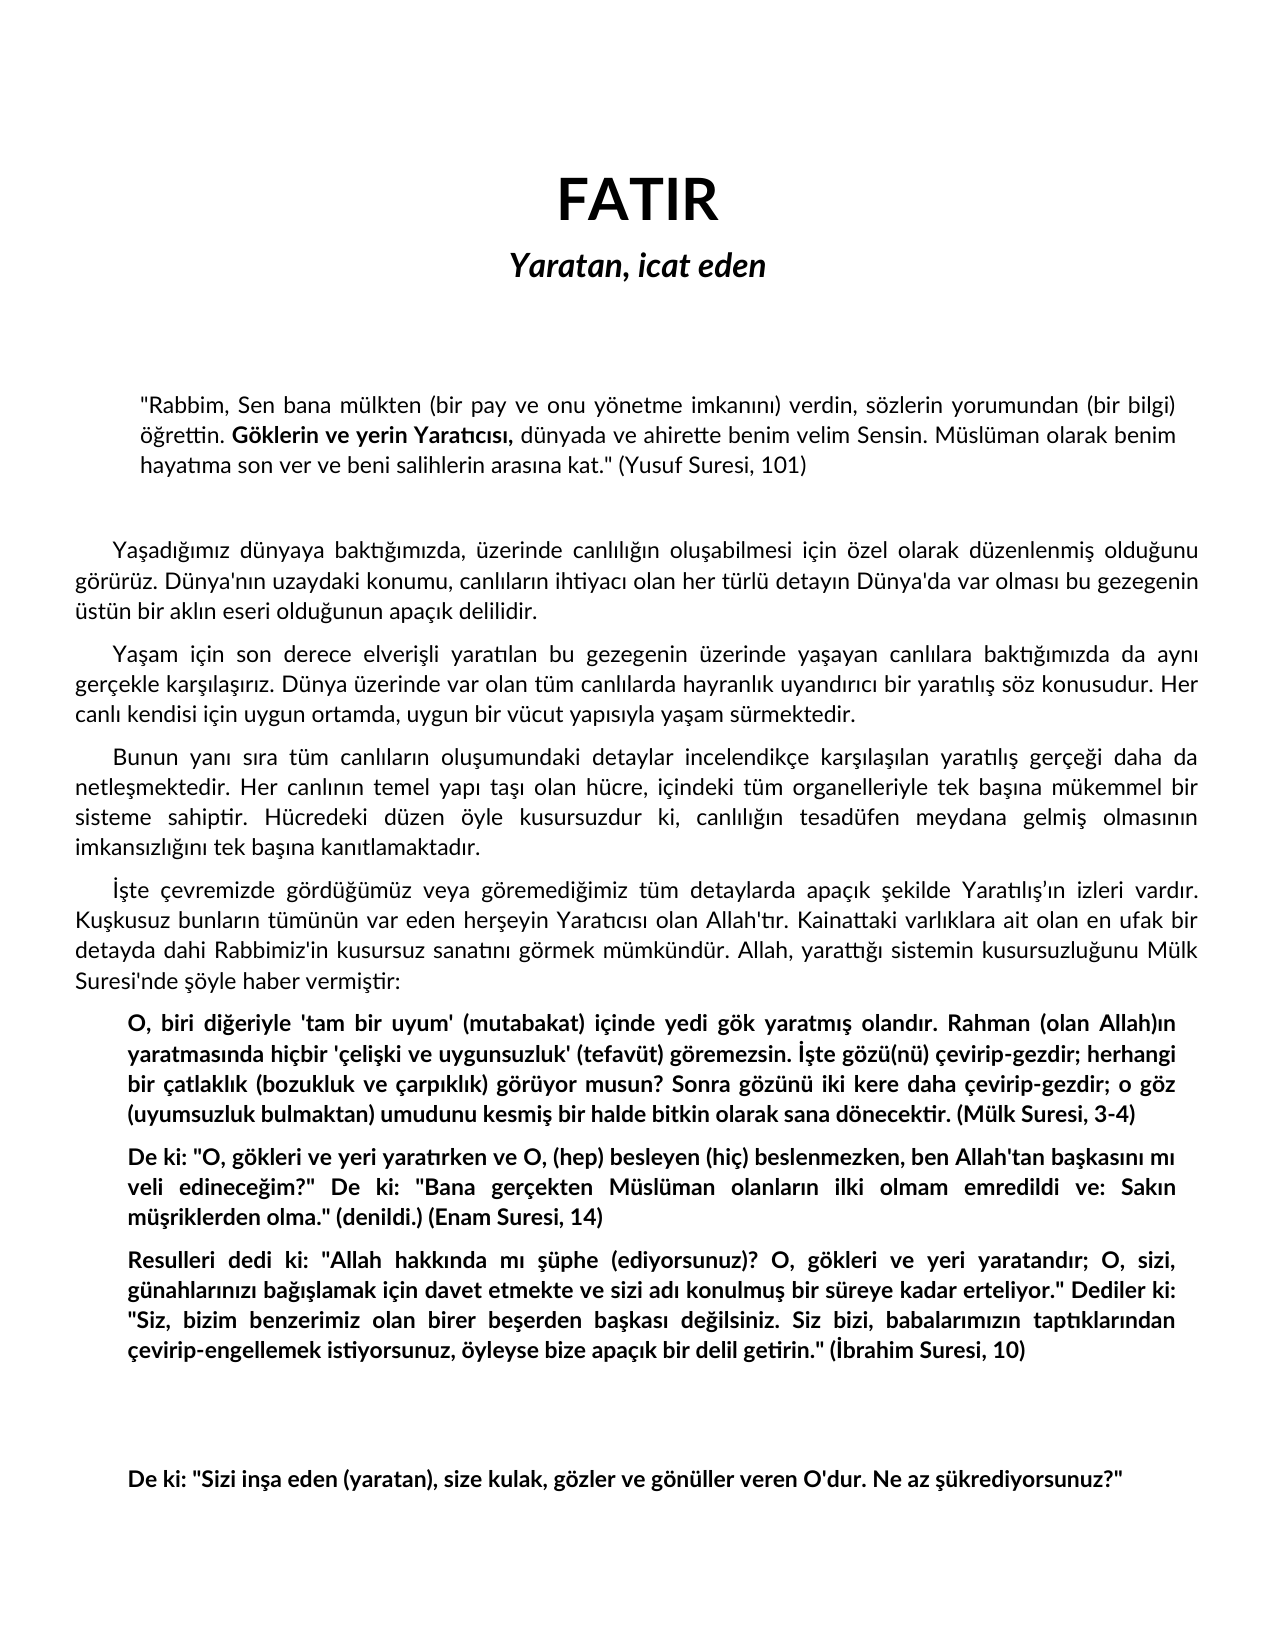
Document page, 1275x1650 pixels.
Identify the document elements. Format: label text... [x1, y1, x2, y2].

text Yaratan, icat eden [75, 245, 1200, 285]
text De ki: "O, gökleri ve yeri yaratırken ve O, (hep) besleyen (hiç) beslenmezken, ben Allah'tan başkasını mı veli edineceğim?" De ki: "Bana gerçekten Müslüman olanların ilki olmam emredildi ve: Sakın müşriklerden olma." (denildi.) (Enam Suresi, 14) [127, 1142, 1177, 1230]
subtitle FATIR [75, 162, 1200, 232]
text Bunun yanı sıra tüm canlıların oluşumundaki detaylar incelendikçe karşılaşılan yaratılış gerçeği daha da netleşmektedir. Her canlının temel yapı taşı olan hücre, içindeki tüm organelleriyle tek başına mükemmel bir sisteme sahiptir. Hücredeki düzen öyle kusursuzdur ki, canlılığın tesadüfen meydana gelmiş olmasının imkansızlığını tek başına kanıtlamaktadır. [75, 742, 1200, 861]
text İşte çevremizde gördüğümüz veya göremediğimiz tüm detaylarda apaçık şekilde Yaratılış’ın izleri vardır. Kuşkusuz bunların tümünün var eden herşeyin Yaratıcısı olan Allah'tır. Kainattaki varlıklara ait olan en ufak bir detayda dahi Rabbimiz'in kusursuz sanatını görmek mümkündür. Allah, yarattığı sistemin kusursuzluğunu Mülk Suresi'nde şöyle haber vermiştir: [75, 876, 1200, 994]
text O, biri diğeriyle 'tam bir uyum' (mutabakat) içinde yedi gök yaratmış olandır. Rahman (olan Allah)ın yaratmasında hiçbir 'çelişki ve uygunsuzluk' (tefavüt) göremezsin. İşte gözü(nü) çevirip-gezdir; herhangi bir çatlaklık (bozukluk ve çarpıklık) görüyor musun? Sonra gözünü iki kere daha çevirip-gezdir; o göz (uyumsuzluk bulmaktan) umudunu kesmiş bir halde bitkin olarak sana dönecektir. (Mülk Suresi, 3-4) [127, 1009, 1177, 1127]
text "Rabbim, Sen bana mülkten (bir pay ve onu yönetme imkanını) verdin, sözlerin yorumundan (bir bilgi) öğrettin. Göklerin ve yerin Yaratıcısı, dünyada ve ahirette benim velim Sensin. Müslüman olarak benim hayatıma son ver ve beni salihlerin arasına kat." (Yusuf Suresi, 101) [140, 390, 1178, 478]
text Yaşadığımız dünyaya baktığımızda, üzerinde canlılığın oluşabilmesi için özel olarak düzenlenmiş olduğunu görürüz. Dünya'nın uzaydaki konumu, canlıların ihtiyacı olan her türlü detayın Dünya'da var olması bu gezegenin üstün bir aklın eseri olduğunun apaçık delilidir. [75, 536, 1200, 624]
text Resulleri dedi ki: "Allah hakkında mı şüphe (ediyorsunuz)? O, gökleri ve yeri yaratandır; O, sizi, günahlarınızı bağışlamak için davet etmekte ve sizi adı konulmuş bir süreye kadar erteliyor." Dediler ki: "Siz, bizim benzerimiz olan birer beşerden başkası değilsiniz. Siz bizi, babalarımızın taptıklarından çevirip-engellemek istiyorsunuz, öyleyse bize apaçık bir delil getirin." (İbrahim Suresi, 10) [127, 1246, 1177, 1364]
text Yaşam için son derece elverişli yaratılan bu gezegenin üzerinde yaşayan canlılara baktığımızda da aynı gerçekle karşılaşırız. Dünya üzerinde var olan tüm canlılarda hayranlık uyandırıcı bir yaratılış söz konusudur. Her canlı kendisi için uygun ortamda, uygun bir vücut yapısıyla yaşam sürmektedir. [75, 639, 1200, 727]
text De ki: "Sizi inşa eden (yaratan), size kulak, gözler ve gönüller veren O'dur. Ne az şükrediyorsunuz?" [127, 1464, 1177, 1492]
